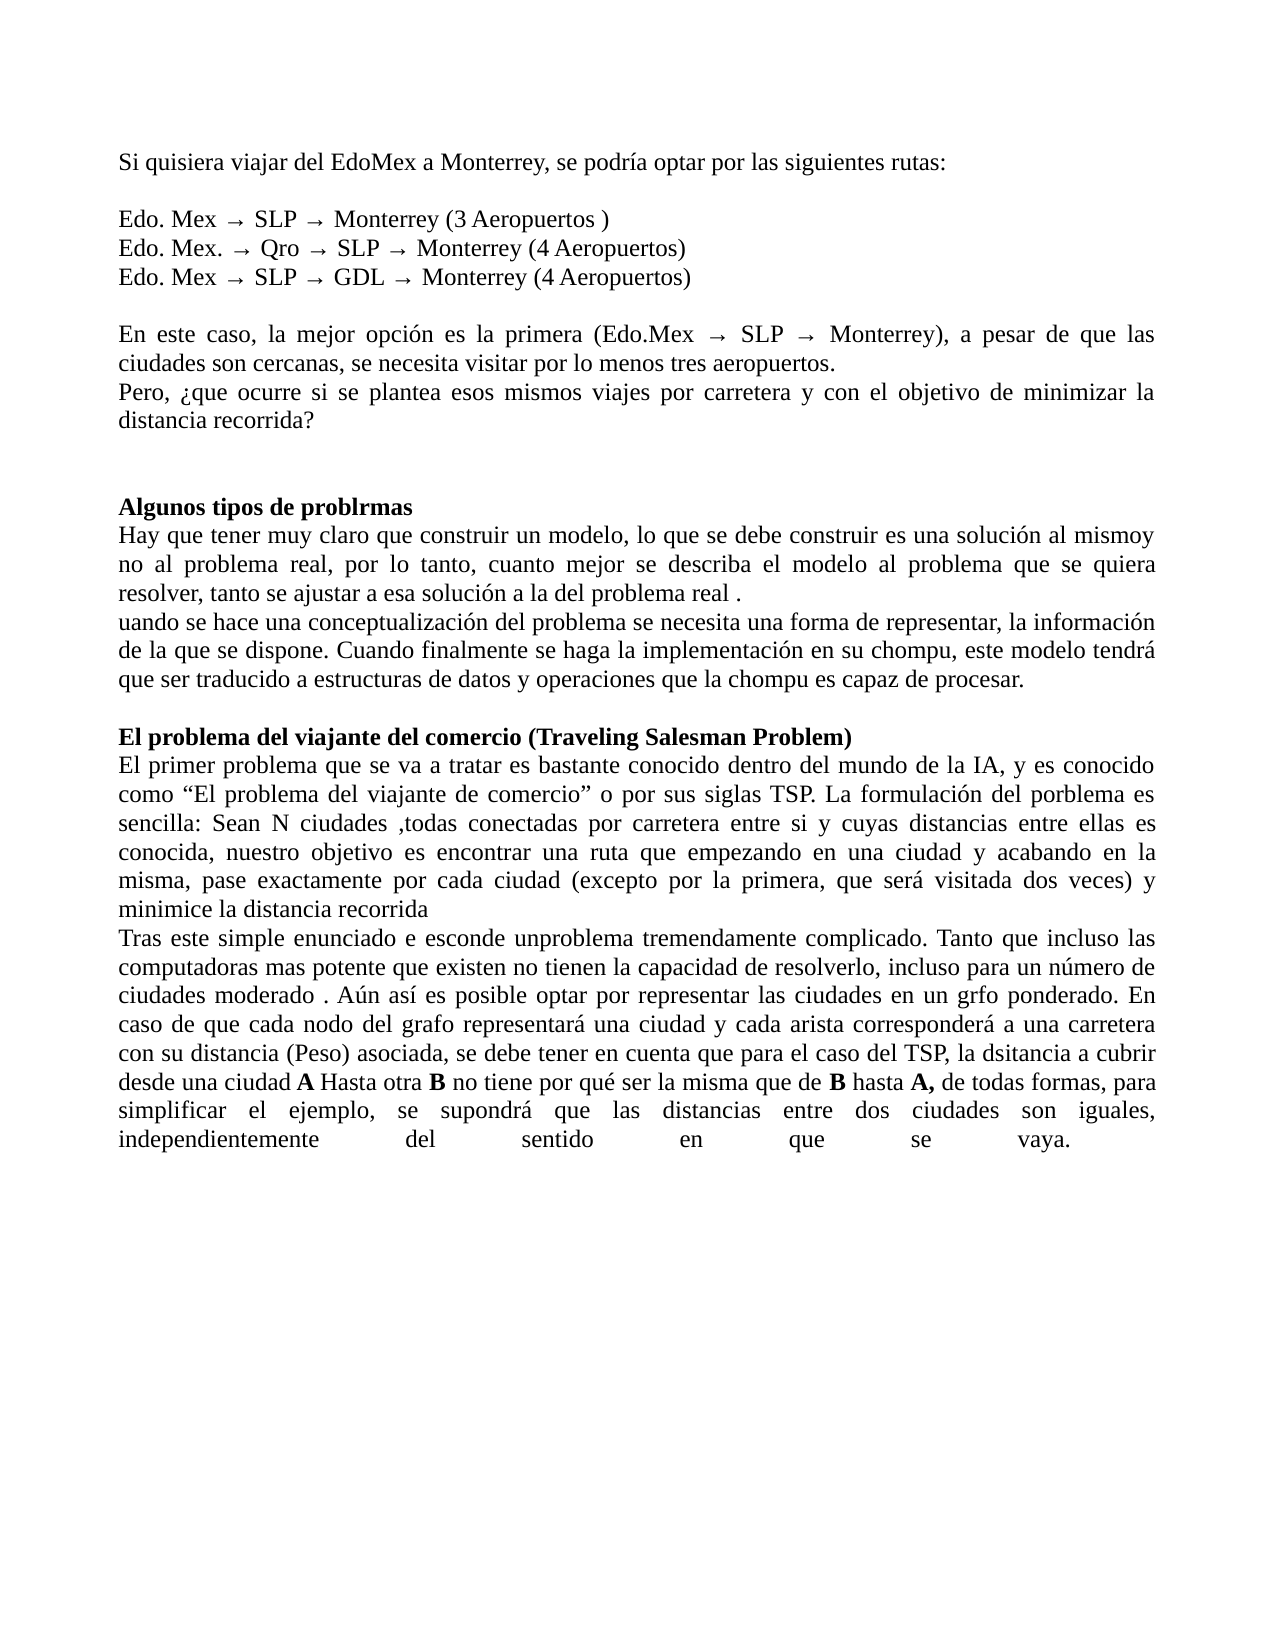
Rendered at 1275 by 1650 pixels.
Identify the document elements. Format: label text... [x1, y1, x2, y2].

text Tras este simple enunciado e esconde unproblema tremendamente complicado. Tanto que incluso las computadoras mas potente que existen no tienen la capacidad de resolverlo, incluso para un número de ciudades moderado . Aún así es posible optar por representar las ciudades en un grfo ponderado. En caso de que cada nodo del grafo representará una ciudad y cada arista corresponderá a una carretera con su distancia (Peso) asociada, se debe tener en cuenta que para el caso del TSP, la dsitancia a cubrir desde una ciudad A Hasta otra B no tiene por qué ser la misma que de B hasta A, de todas formas, para simplificar el ejemplo, se supondrá que las distancias entre dos ciudades son iguales, independientemente del sentido en que se vaya. [118, 923, 1157, 1182]
text Edo. Mex → SLP → GDL → Monterrey (4 Aeropuertos) [118, 262, 1157, 291]
text El primer problema que se va a tratar es bastante conocido dentro del mundo de la IA, y es conocido como “El problema del viajante de comercio” o por sus siglas TSP. La formulación del porblema es sencilla: Sean N ciudades ,todas conectadas por carretera entre si y cuyas distancias entre ellas es conocida, nuestro objetivo es encontrar una ruta que empezando en una ciudad y acabando en la misma, pase exactamente por cada ciudad (excepto por la primera, que será visitada dos veces) y minimice la distancia recorrida [118, 751, 1157, 923]
text En este caso, la mejor opción es la primera (Edo.Mex → SLP → Monterrey), a pesar de que las ciudades son cercanas, se necesita visitar por lo menos tres aeropuertos. [118, 319, 1157, 377]
text Edo. Mex → SLP → Monterrey (3 Aeropuertos ) [118, 204, 1157, 233]
text Hay que tener muy claro que construir un modelo, lo que se debe construir es una solución al mismoy no al problema real, por lo tanto, cuanto mejor se describa el modelo al problema que se quiera resolver, tanto se ajustar a esa solución a la del problema real . [118, 521, 1157, 607]
text Pero, ¿que ocurre si se plantea esos mismos viajes por carretera y con el objetivo de minimizar la distancia recorrida? [118, 377, 1157, 434]
text El problema del viajante del comercio (Traveling Salesman Problem) [118, 722, 1157, 751]
text Algunos tipos de problrmas [118, 492, 1157, 521]
text Si quisiera viajar del EdoMex a Monterrey, se podría optar por las siguientes rutas: [118, 147, 1157, 176]
text uando se hace una conceptualización del problema se necesita una forma de representar, la información de la que se dispone. Cuando finalmente se haga la implementación en su chompu, este modelo tendrá que ser traducido a estructuras de datos y operaciones que la chompu es capaz de procesar. [118, 607, 1157, 693]
text Edo. Mex. → Qro → SLP → Monterrey (4 Aeropuertos) [118, 233, 1157, 262]
